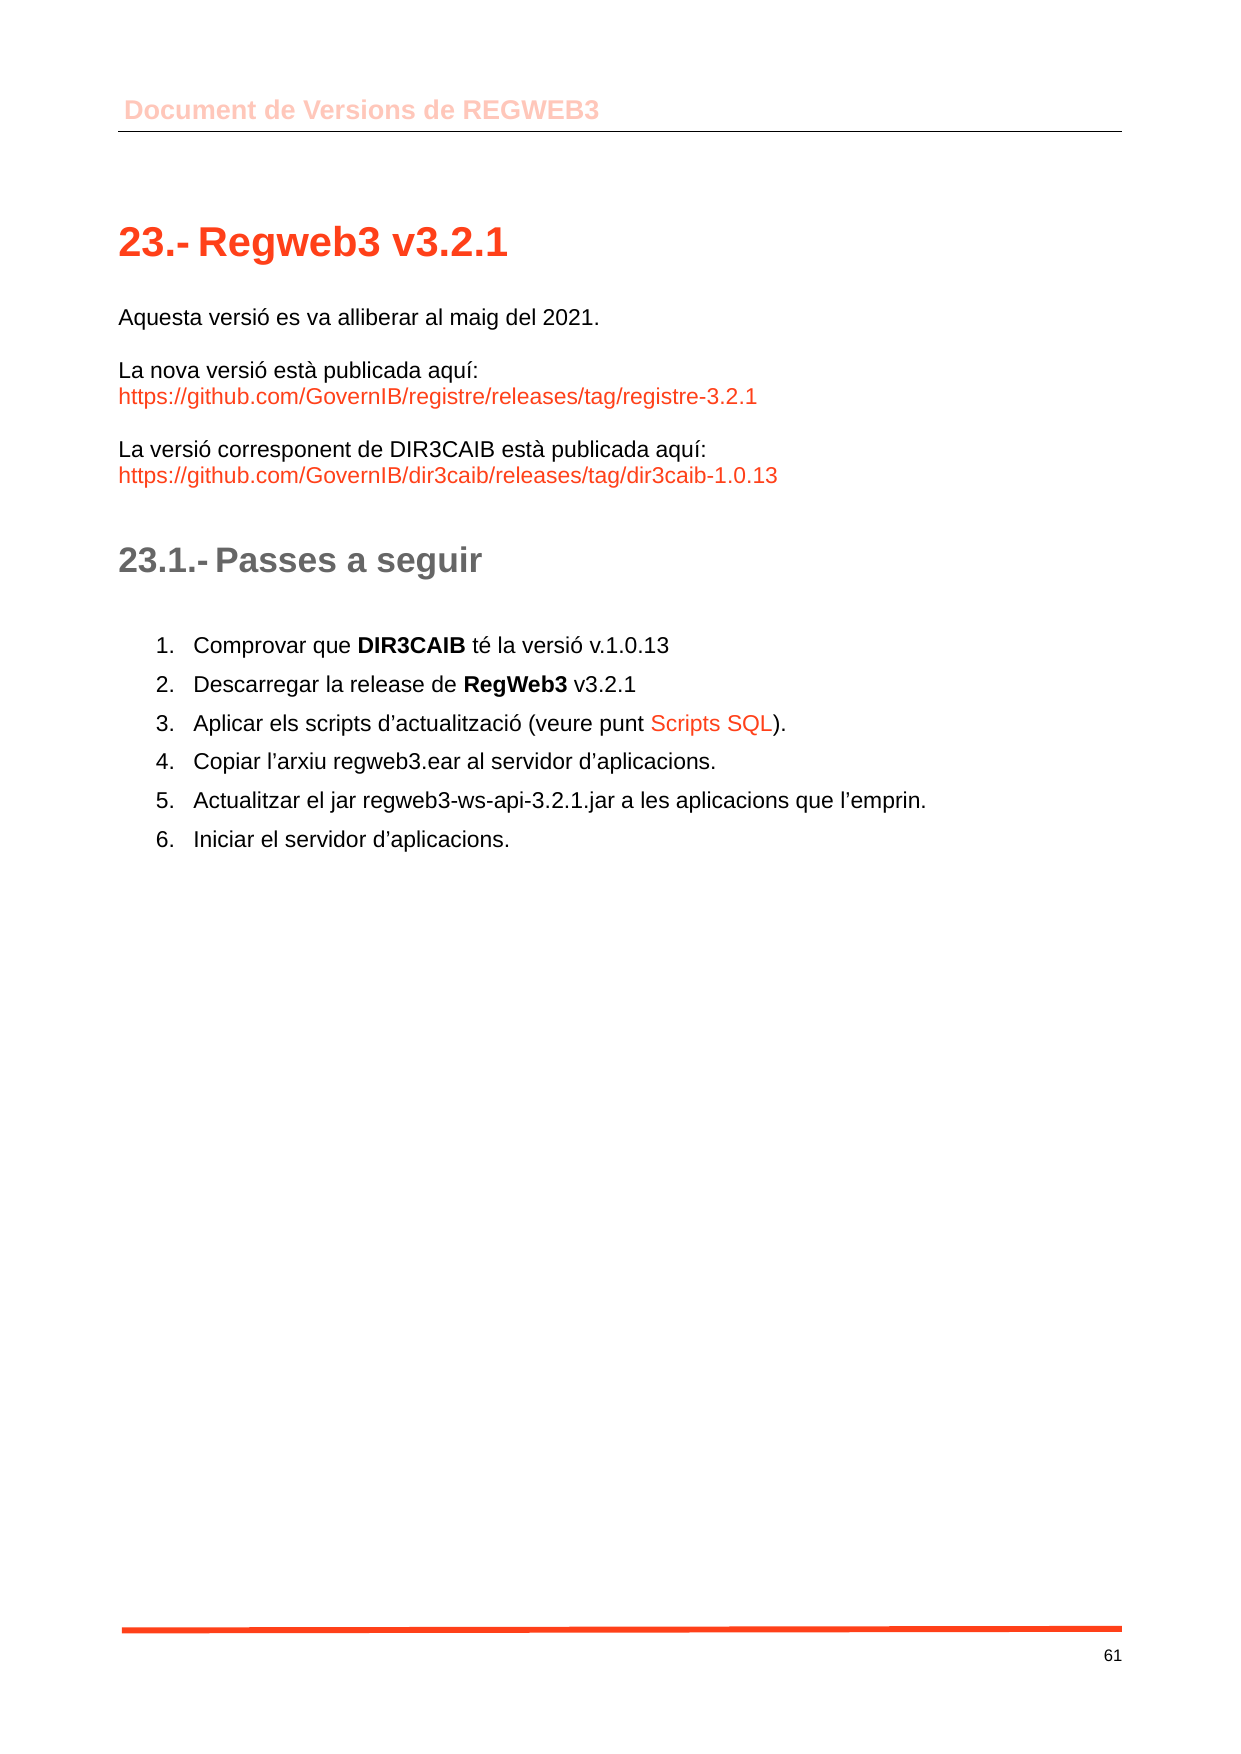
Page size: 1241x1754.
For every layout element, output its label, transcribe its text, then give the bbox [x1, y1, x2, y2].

subtitle Passes a seguir [118, 540, 1122, 580]
text https://github.com/GovernIB/dir3caib/releases/tag/dir3caib-1.0.13 [118, 462, 1122, 488]
text Aquesta versió es va alliberar al maig del 2021. [118, 304, 1122, 330]
text La nova versió està publicada aquí: [118, 357, 1122, 383]
subtitle Regweb3 v3.2.1 [118, 217, 1122, 265]
text https://github.com/GovernIB/registre/releases/tag/registre-3.2.1 [118, 383, 1122, 409]
list Comprovar que DIR3CAIB té la versió v.1.0.13 [156, 632, 1122, 658]
list Descarregar la release de RegWeb3 v3.2.1 [156, 671, 1122, 697]
list Actualitzar el jar regweb3-ws-api-3.2.1.jar a les aplicacions que l’emprin. [156, 787, 1122, 813]
list Iniciar el servidor d’aplicacions. [156, 826, 1122, 852]
text La versió corresponent de DIR3CAIB està publicada aquí: [118, 436, 1122, 462]
list Copiar l’arxiu regweb3.ear al servidor d’aplicacions. [156, 748, 1122, 775]
list Aplicar els scripts d’actualització (veure punt Scripts SQL). [156, 709, 1122, 736]
